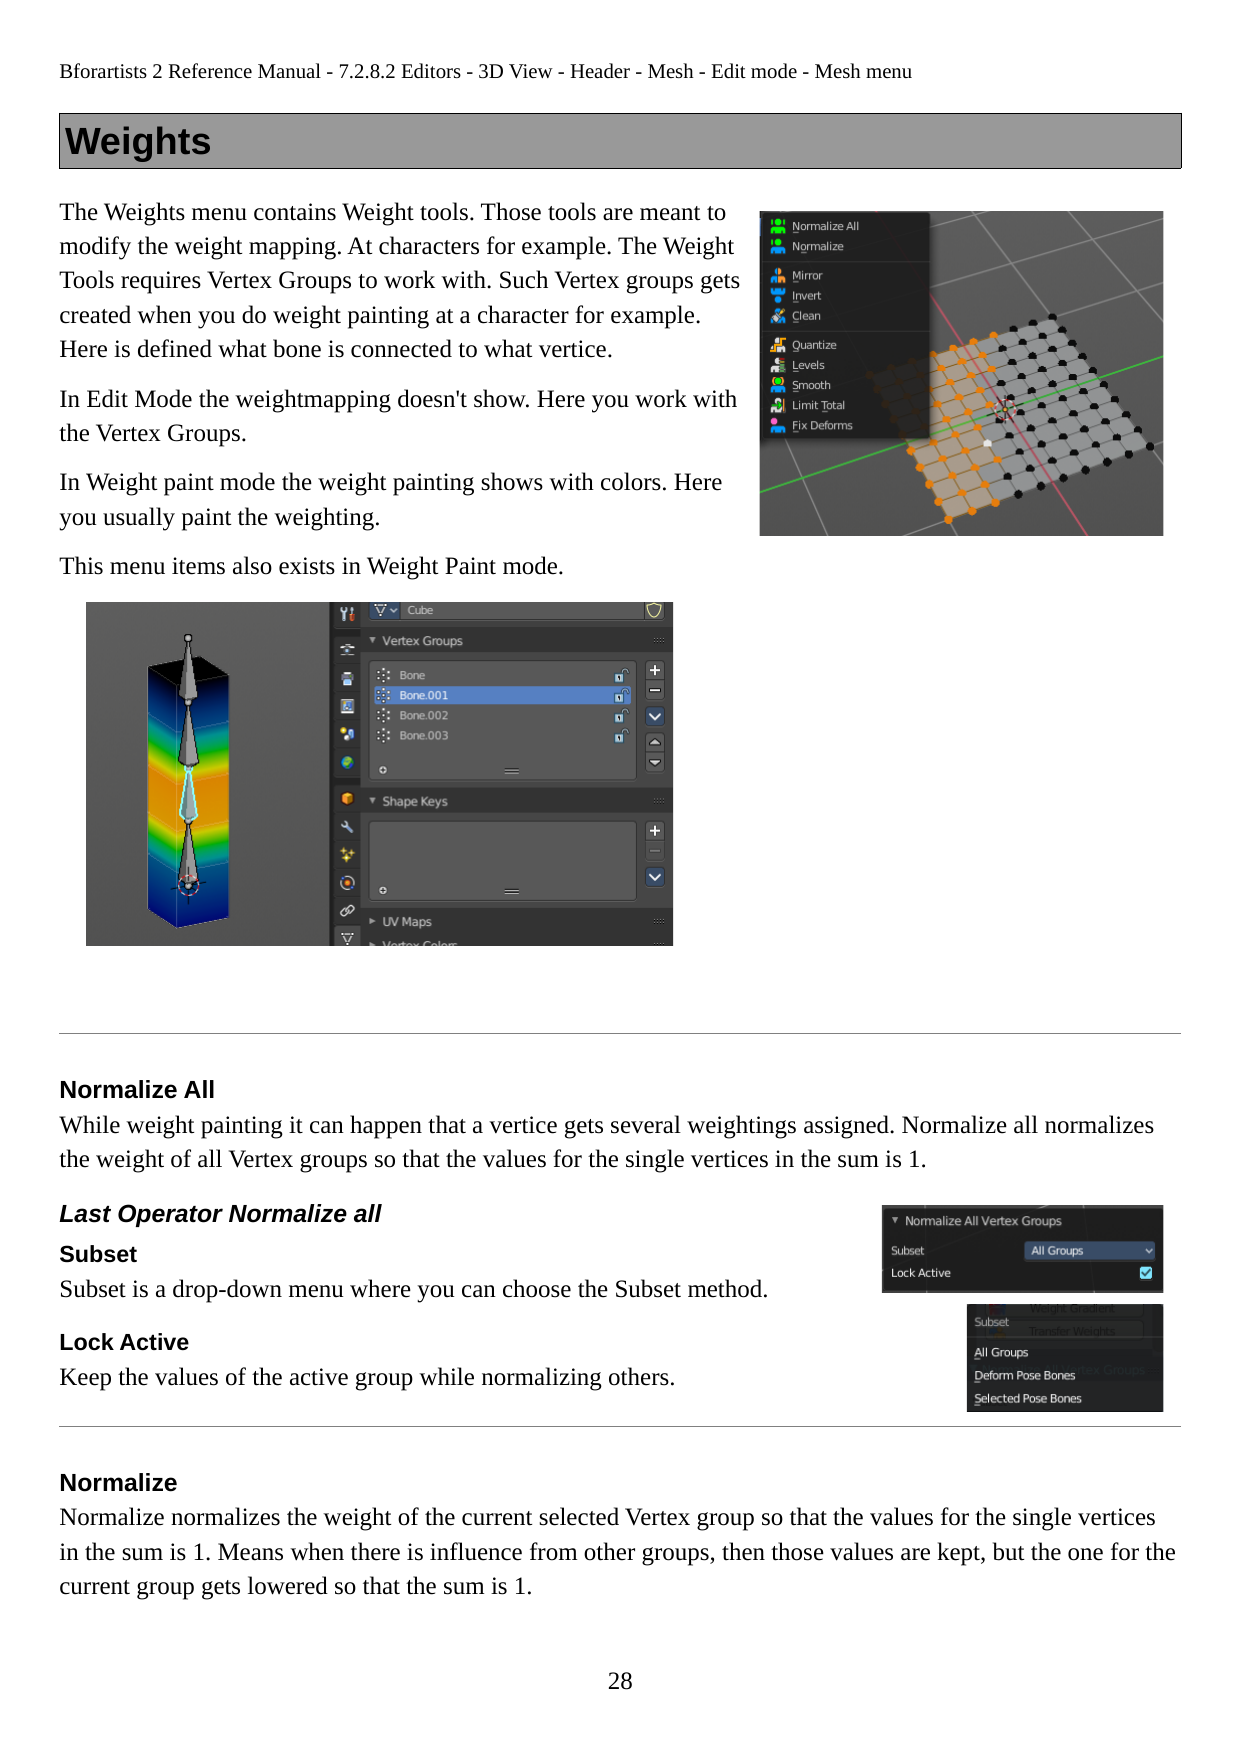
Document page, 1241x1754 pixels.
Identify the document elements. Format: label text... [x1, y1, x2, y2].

text In Weight paint mode the weight painting shows with colors. Here you usually paint the weighting. [59, 467, 759, 530]
subtitle [1164, 1329, 1181, 1356]
subtitle [1164, 1241, 1181, 1267]
text Keep the values of the active group while normalizing others. [59, 1362, 966, 1391]
subtitle Last Operator Normalize all [59, 1199, 1181, 1228]
subtitle Normalize All [59, 1075, 1181, 1103]
text The Weights menu contains Weight tools. Those tools are meant to modify the weight mapping. At characters for example. The Weight Tools requires Vertex Groups to work with. Such Vertex groups gets created when you do weight painting at a character for example. Here is defined what bone is connected to what vertice. [59, 197, 1181, 363]
text Subset is a drop-down menu where you can choose the Subset method. [59, 1274, 1181, 1302]
picture [966, 1304, 1164, 1412]
text In Edit Mode the weightmapping doesn't show. Here you work with the Vertex Groups. [59, 384, 759, 447]
subtitle Normalize [59, 1468, 1181, 1496]
picture [86, 602, 674, 946]
picture [881, 1205, 1164, 1293]
text While weight painting it can happen that a vertice gets several weightings assigned. Normalize all normalizes the weight of all Vertex groups so that the values for the single vertices in the sum is 1. [59, 1110, 1181, 1173]
picture [759, 211, 1164, 536]
table_header Weights [60, 114, 1181, 168]
text This menu items also exists in Weight Paint mode. [59, 551, 1181, 579]
subtitle Lock Active [59, 1329, 966, 1356]
subtitle Subset [59, 1241, 881, 1267]
text Normalize normalizes the weight of the current selected Vertex group so that the values for the single vertices in the sum is 1. Means when there is influence from other groups, then those values are kept, but the one for the current group gets lowered so that the sum is 1. [59, 1502, 1181, 1600]
